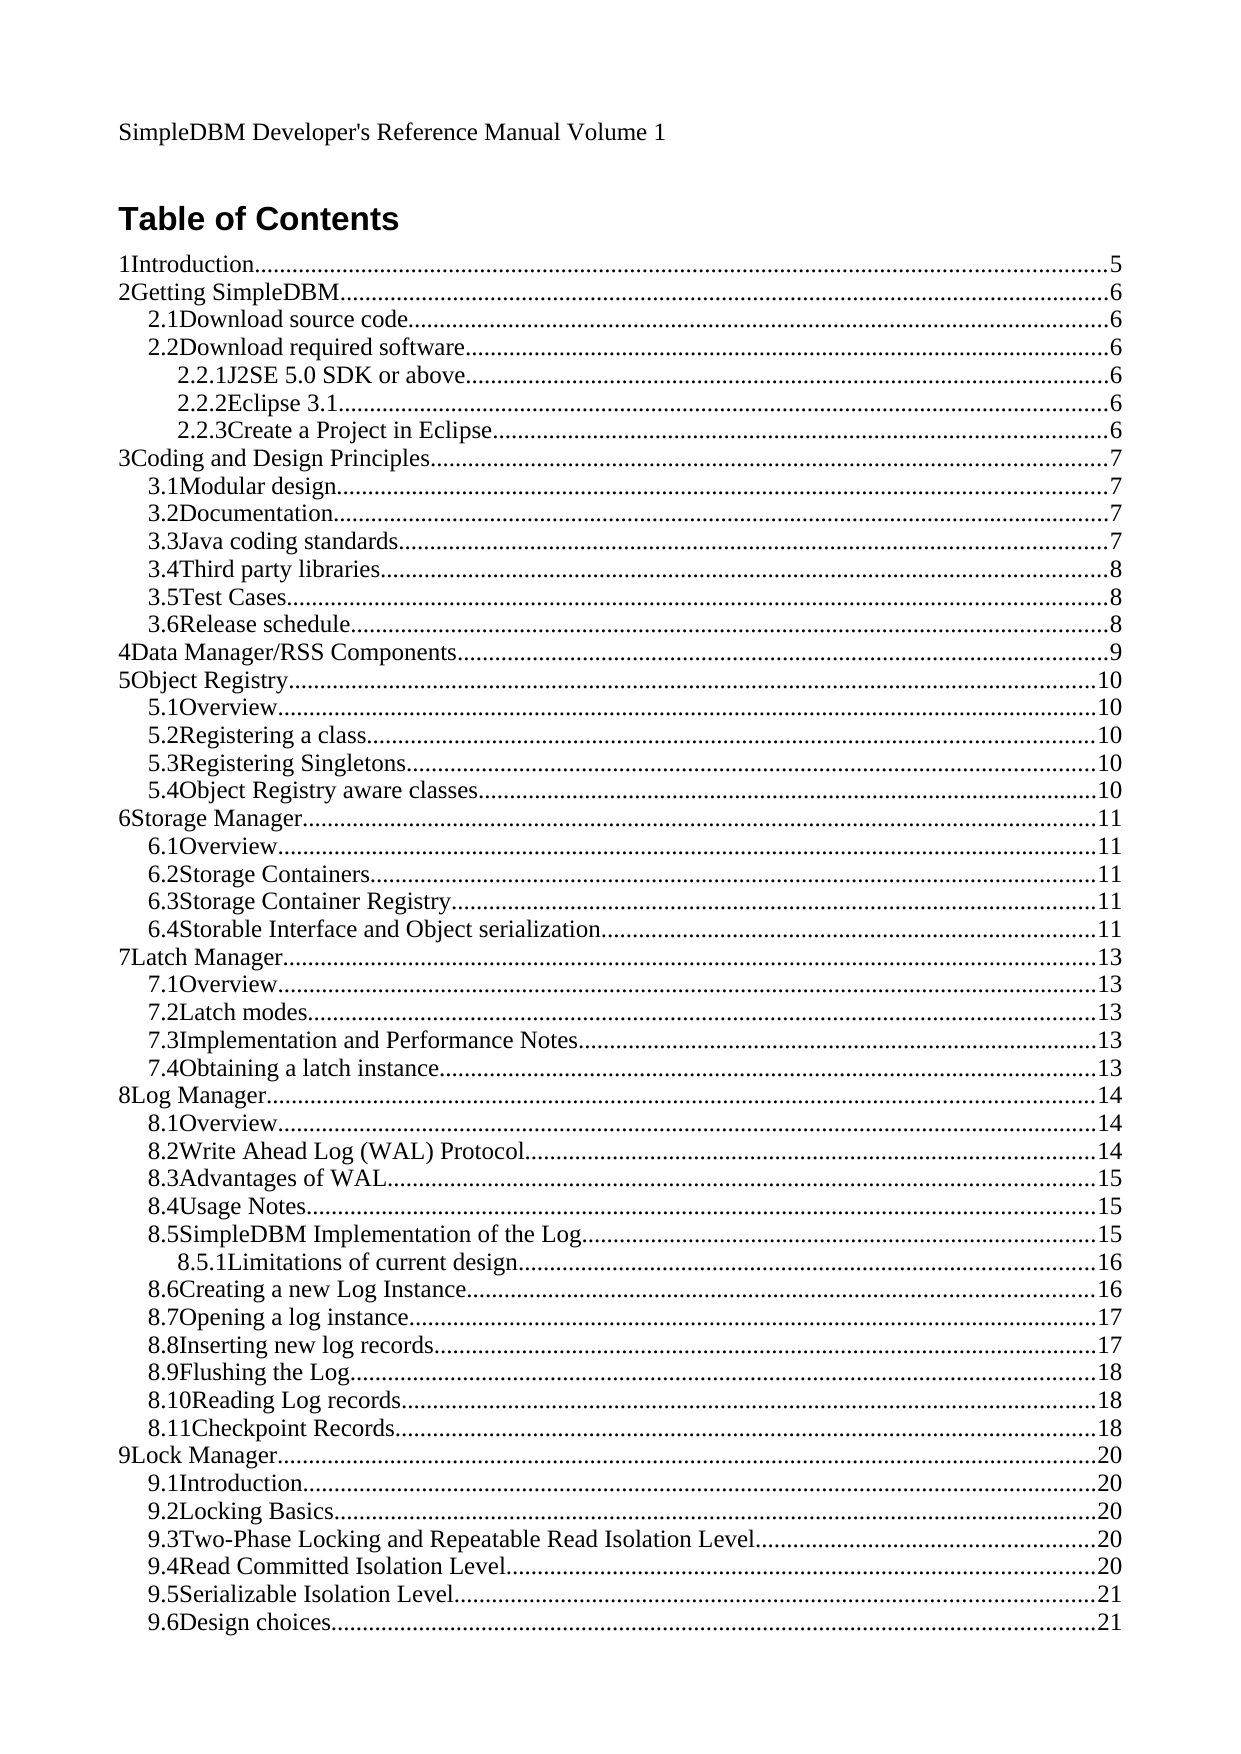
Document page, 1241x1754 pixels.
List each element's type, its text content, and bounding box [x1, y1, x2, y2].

text 2.1Download source code 6 [148, 306, 1122, 333]
text 3.3Java coding standards 7 [148, 527, 1122, 555]
text 9.2Locking Basics 20 [148, 1497, 1122, 1525]
text 9.3Two-Phase Locking and Repeatable Read Isolation Level 20 [148, 1525, 1122, 1552]
text 5Object Registry 10 [118, 666, 1122, 693]
text 2.2.3Create a Project in Eclipse 6 [177, 416, 1122, 444]
text 2.2Download required software 6 [148, 333, 1122, 361]
text 9Lock Manager 20 [118, 1442, 1122, 1469]
text 7.2Latch modes 13 [148, 998, 1122, 1026]
text 5.2Registering a class 10 [148, 721, 1122, 749]
text 7Latch Manager 13 [118, 943, 1122, 971]
text 7.1Overview 13 [148, 971, 1122, 998]
text 2.2.2Eclipse 3.1 6 [177, 389, 1122, 416]
text 6.3Storage Container Registry 11 [148, 887, 1122, 915]
text 6.1Overview 11 [148, 832, 1122, 860]
text 5.3Registering Singletons 10 [148, 749, 1122, 777]
text 8Log Manager 14 [118, 1081, 1122, 1109]
text 8.8Inserting new log records 17 [148, 1331, 1122, 1358]
text 8.10Reading Log records 18 [148, 1386, 1122, 1414]
text 8.4Usage Notes 15 [148, 1192, 1122, 1220]
text 3.1Modular design 7 [148, 472, 1122, 499]
text 9.6Design choices 21 [148, 1608, 1122, 1636]
text 8.5.1Limitations of current design 16 [177, 1248, 1122, 1275]
text 8.3Advantages of WAL 15 [148, 1164, 1122, 1192]
text 9.5Serializable Isolation Level 21 [148, 1580, 1122, 1608]
text 8.5SimpleDBM Implementation of the Log 15 [148, 1220, 1122, 1248]
text 9.1Introduction 20 [148, 1469, 1122, 1497]
text 8.7Opening a log instance 17 [148, 1303, 1122, 1331]
text 3.6Release schedule 8 [148, 610, 1122, 638]
text 3.2Documentation 7 [148, 499, 1122, 527]
text 5.1Overview 10 [148, 693, 1122, 721]
text 5.4Object Registry aware classes 10 [148, 777, 1122, 804]
text 8.11Checkpoint Records 18 [148, 1414, 1122, 1442]
text 3.4Third party libraries 8 [148, 555, 1122, 583]
text 2.2.1J2SE 5.0 SDK or above 6 [177, 361, 1122, 389]
text 7.4Obtaining a latch instance 13 [148, 1054, 1122, 1081]
text 1Introduction 5 [118, 250, 1122, 278]
text 8.1Overview 14 [148, 1109, 1122, 1137]
text 8.6Creating a new Log Instance 16 [148, 1275, 1122, 1303]
subtitle Table of Contents [118, 200, 1122, 238]
text 6.2Storage Containers 11 [148, 860, 1122, 887]
text 8.2Write Ahead Log (WAL) Protocol 14 [148, 1137, 1122, 1164]
text 8.9Flushing the Log 18 [148, 1358, 1122, 1386]
text 2Getting SimpleDBM 6 [118, 278, 1122, 306]
text 6.4Storable Interface and Object serialization 11 [148, 915, 1122, 943]
text 3.5Test Cases 8 [148, 583, 1122, 610]
text 7.3Implementation and Performance Notes 13 [148, 1026, 1122, 1054]
text 4Data Manager/RSS Components 9 [118, 638, 1122, 666]
text 6Storage Manager 11 [118, 804, 1122, 832]
text 9.4Read Committed Isolation Level 20 [148, 1552, 1122, 1580]
text 3Coding and Design Principles 7 [118, 444, 1122, 472]
